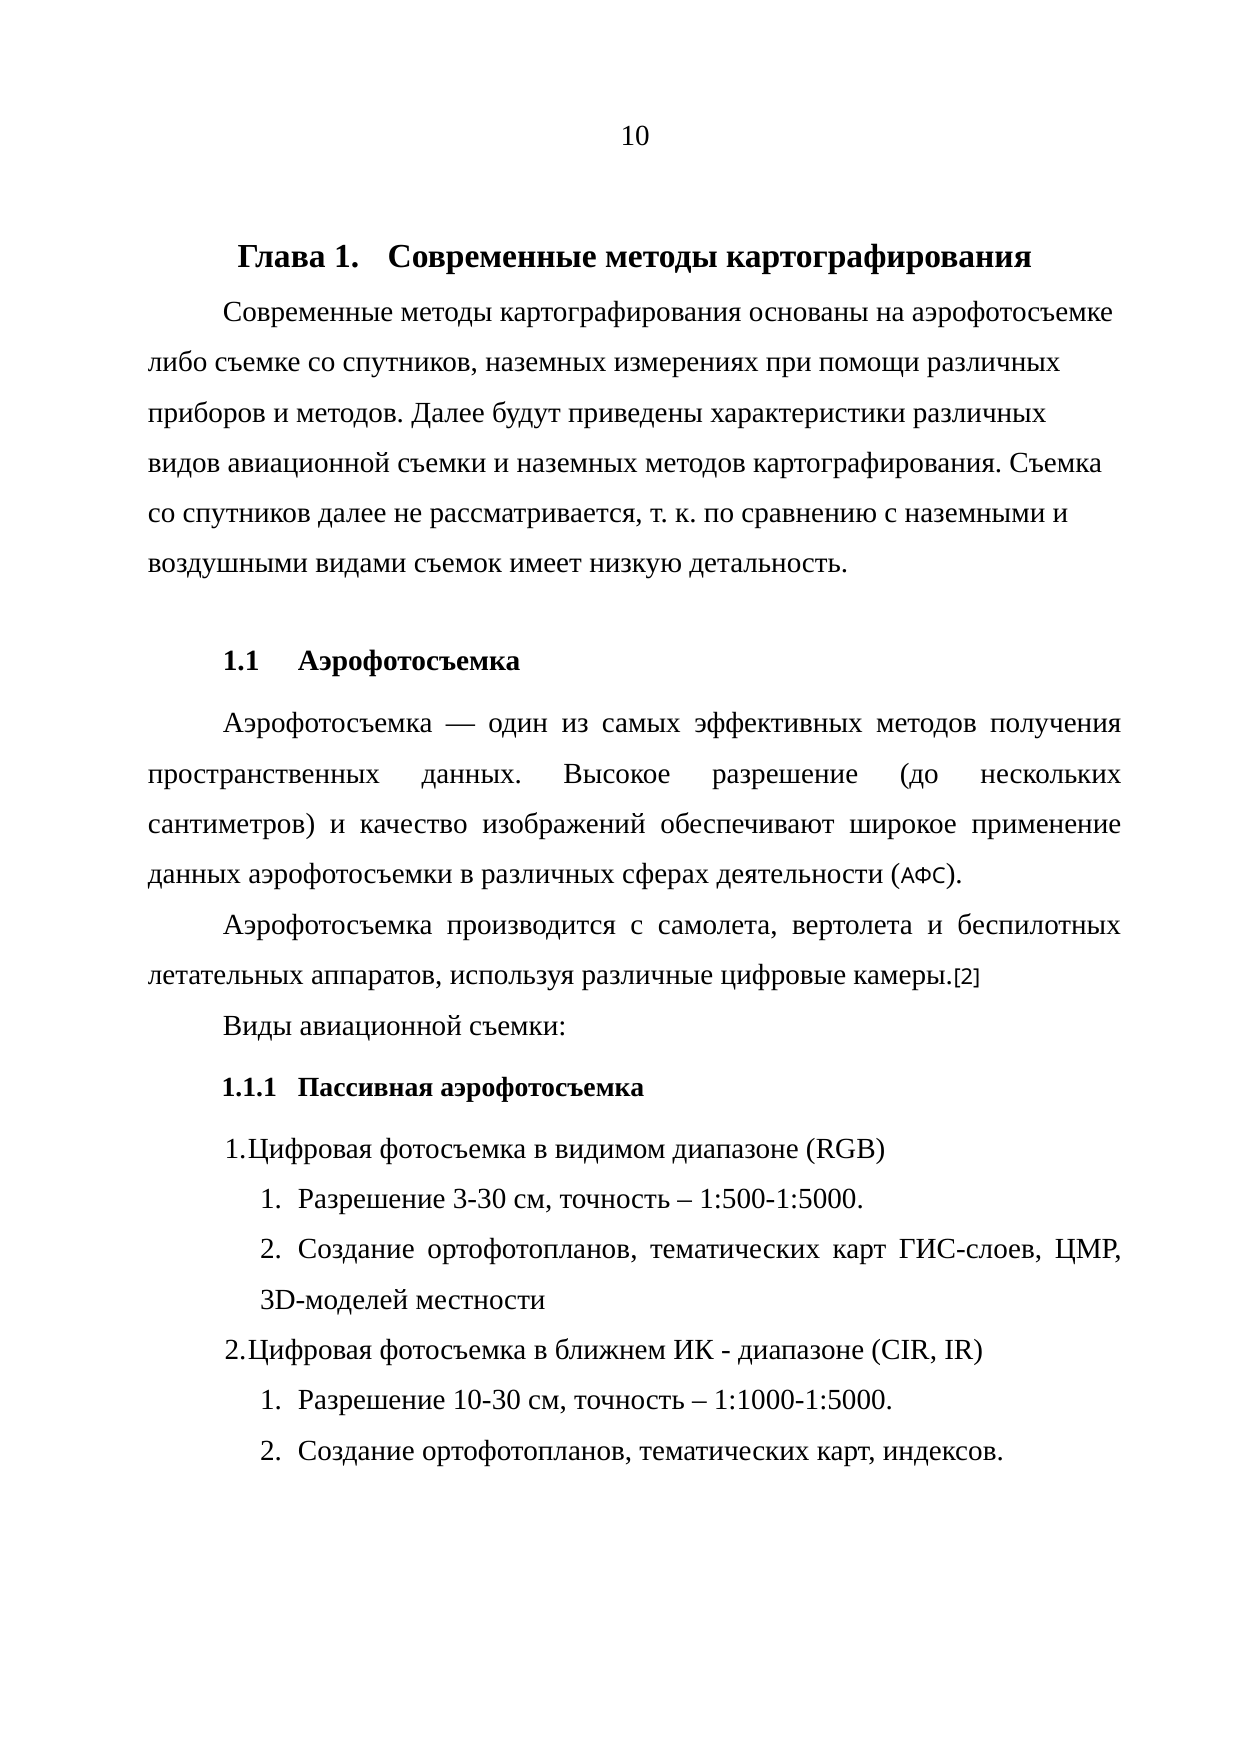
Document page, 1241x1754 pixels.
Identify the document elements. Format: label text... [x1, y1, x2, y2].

text Современные методы картографирования основаны на аэрофотосъемке либо съемке со спутников, наземных измерениях при помощи различных приборов и методов. Далее будут приведены характеристики различных видов авиационной съемки и наземных методов картографирования. Съемка со спутников далее не рассматривается, т. к. по сравнению с наземными и воздушными видами съемок имеет низкую детальность. [148, 294, 1122, 579]
list Создание ортофотопланов, тематических карт, индексов. [260, 1433, 1122, 1466]
list Цифровая фотосъемка в ближнем ИК - диапазоне (СIR, IR) [224, 1332, 1122, 1366]
list Разрешение 10-30 см, точность – 1:1000-1:5000. [260, 1382, 1122, 1416]
list Цифровая фотосъемка в видимом диапазоне (RGB) [224, 1131, 1122, 1164]
text Виды авиационной съемки: [148, 1008, 1122, 1041]
text Аэрофотосъемка производится с самолета, вертолета и беспилотных летательных аппаратов, используя различные цифровые камеры.[2] [148, 907, 1122, 991]
subtitle Аэрофотосъемка [148, 643, 1122, 677]
subtitle Современные методы картографирования [148, 236, 1122, 275]
list Разрешение 3-30 см, точность – 1:500-1:5000. [260, 1181, 1122, 1215]
text Аэрофотосъемка — один из самых эффективных методов получения пространственных данных. Высокое разрешение (до нескольких сантиметров) и качество изображений обеспечивают широкое применение данных аэрофотосъемки в различных сферах деятельности (АФС). [148, 706, 1122, 890]
list Создание ортофотопланов, тематических карт ГИС-слоев, ЦМР, 3D-моделей местности [260, 1231, 1122, 1315]
subtitle Пассивная аэрофотосъемка [221, 1071, 1122, 1102]
